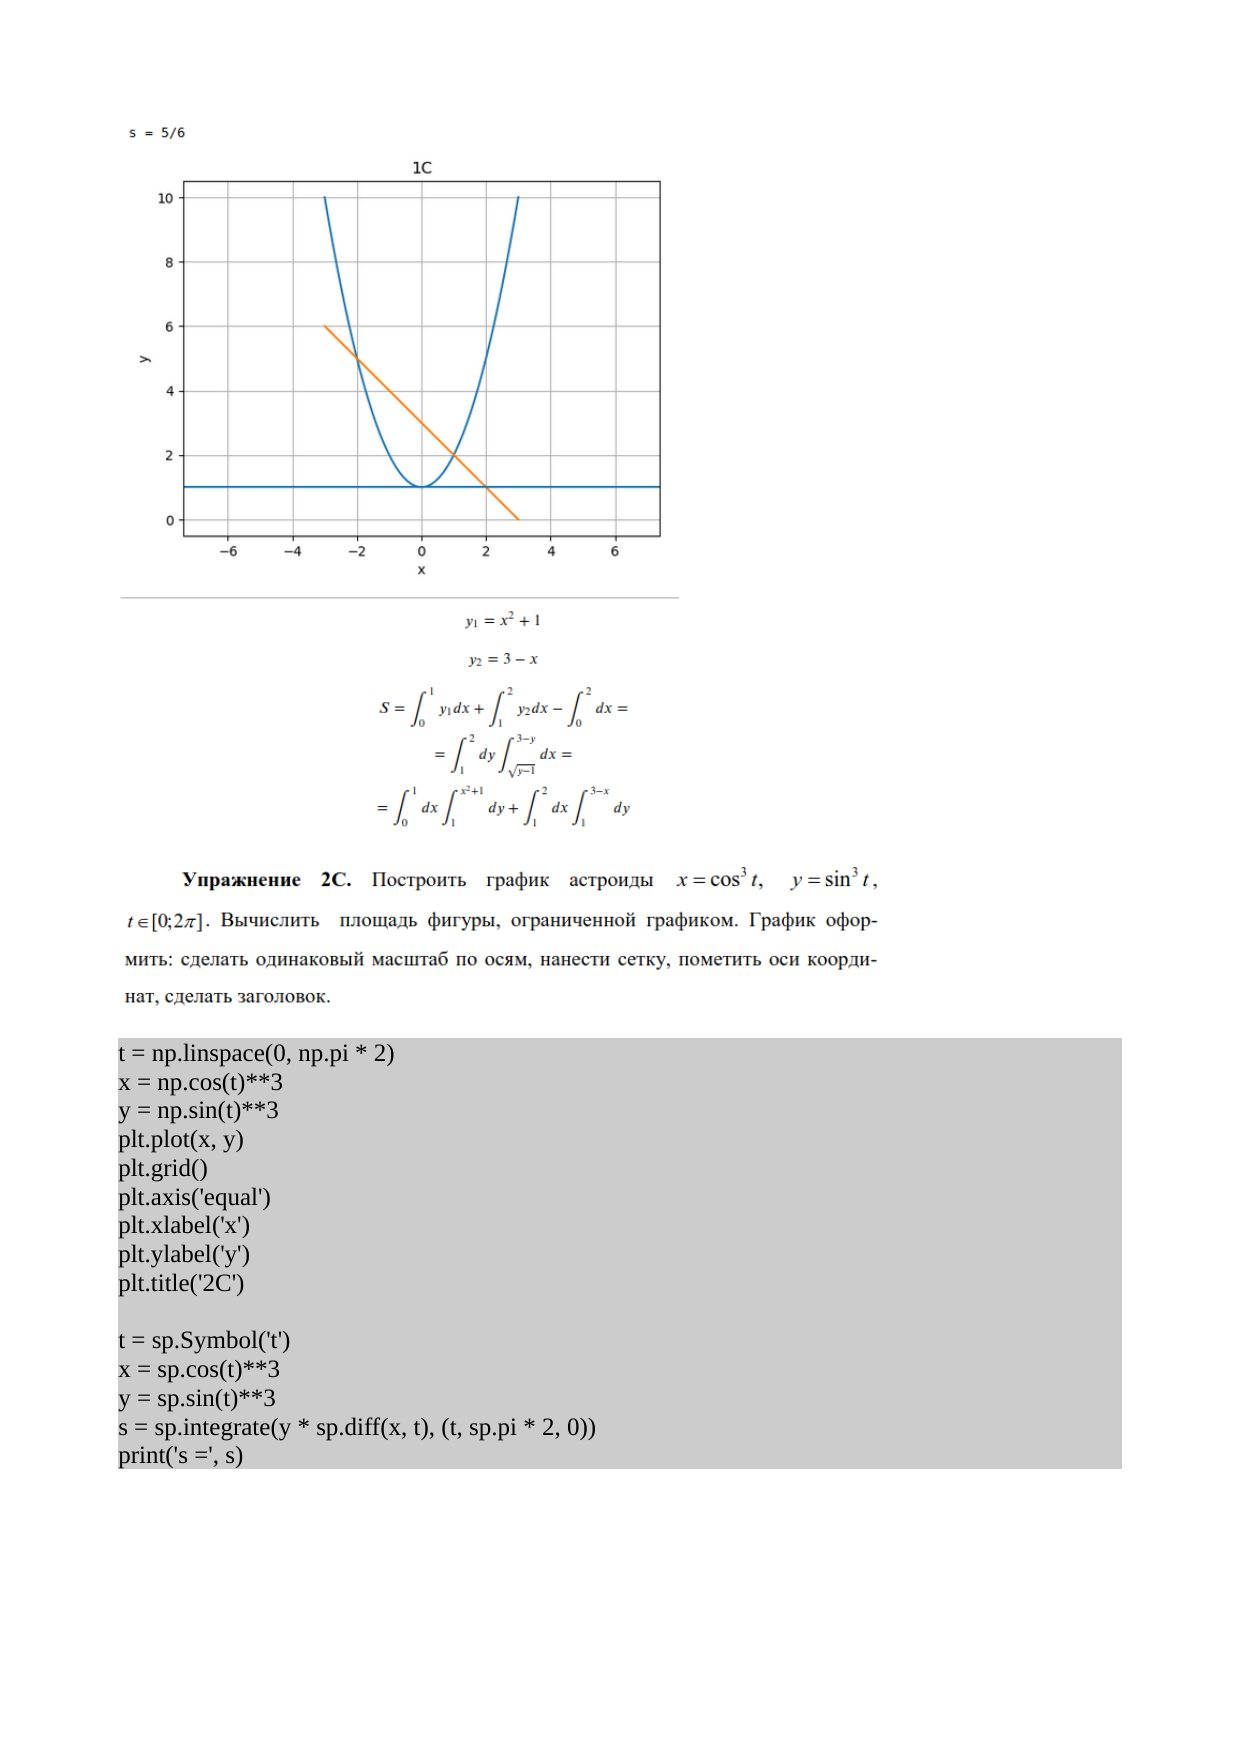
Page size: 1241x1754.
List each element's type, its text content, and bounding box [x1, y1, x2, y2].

text t = np.linspace(0, np.pi * 2) [118, 1038, 1122, 1067]
text y = sp.sin(t)**3 [118, 1383, 1122, 1412]
text x = np.cos(t)**3 [118, 1067, 1122, 1096]
text plt.title('2C') [118, 1268, 1122, 1297]
text s = sp.integrate(y * sp.diff(x, t), (t, sp.pi * 2, 0)) [118, 1412, 1122, 1441]
text print('s =', s) [118, 1441, 1122, 1469]
text plt.ylabel('y') [118, 1239, 1122, 1268]
text x = sp.cos(t)**3 [118, 1354, 1122, 1383]
text plt.plot(x, y) [118, 1124, 1122, 1153]
text plt.axis('equal') [118, 1182, 1122, 1211]
text plt.grid() [118, 1153, 1122, 1182]
picture [112, 865, 884, 1012]
text t = sp.Symbol('t') [118, 1326, 1122, 1354]
text plt.xlabel('x') [118, 1211, 1122, 1239]
text y = np.sin(t)**3 [118, 1096, 1122, 1124]
picture [120, 118, 679, 836]
